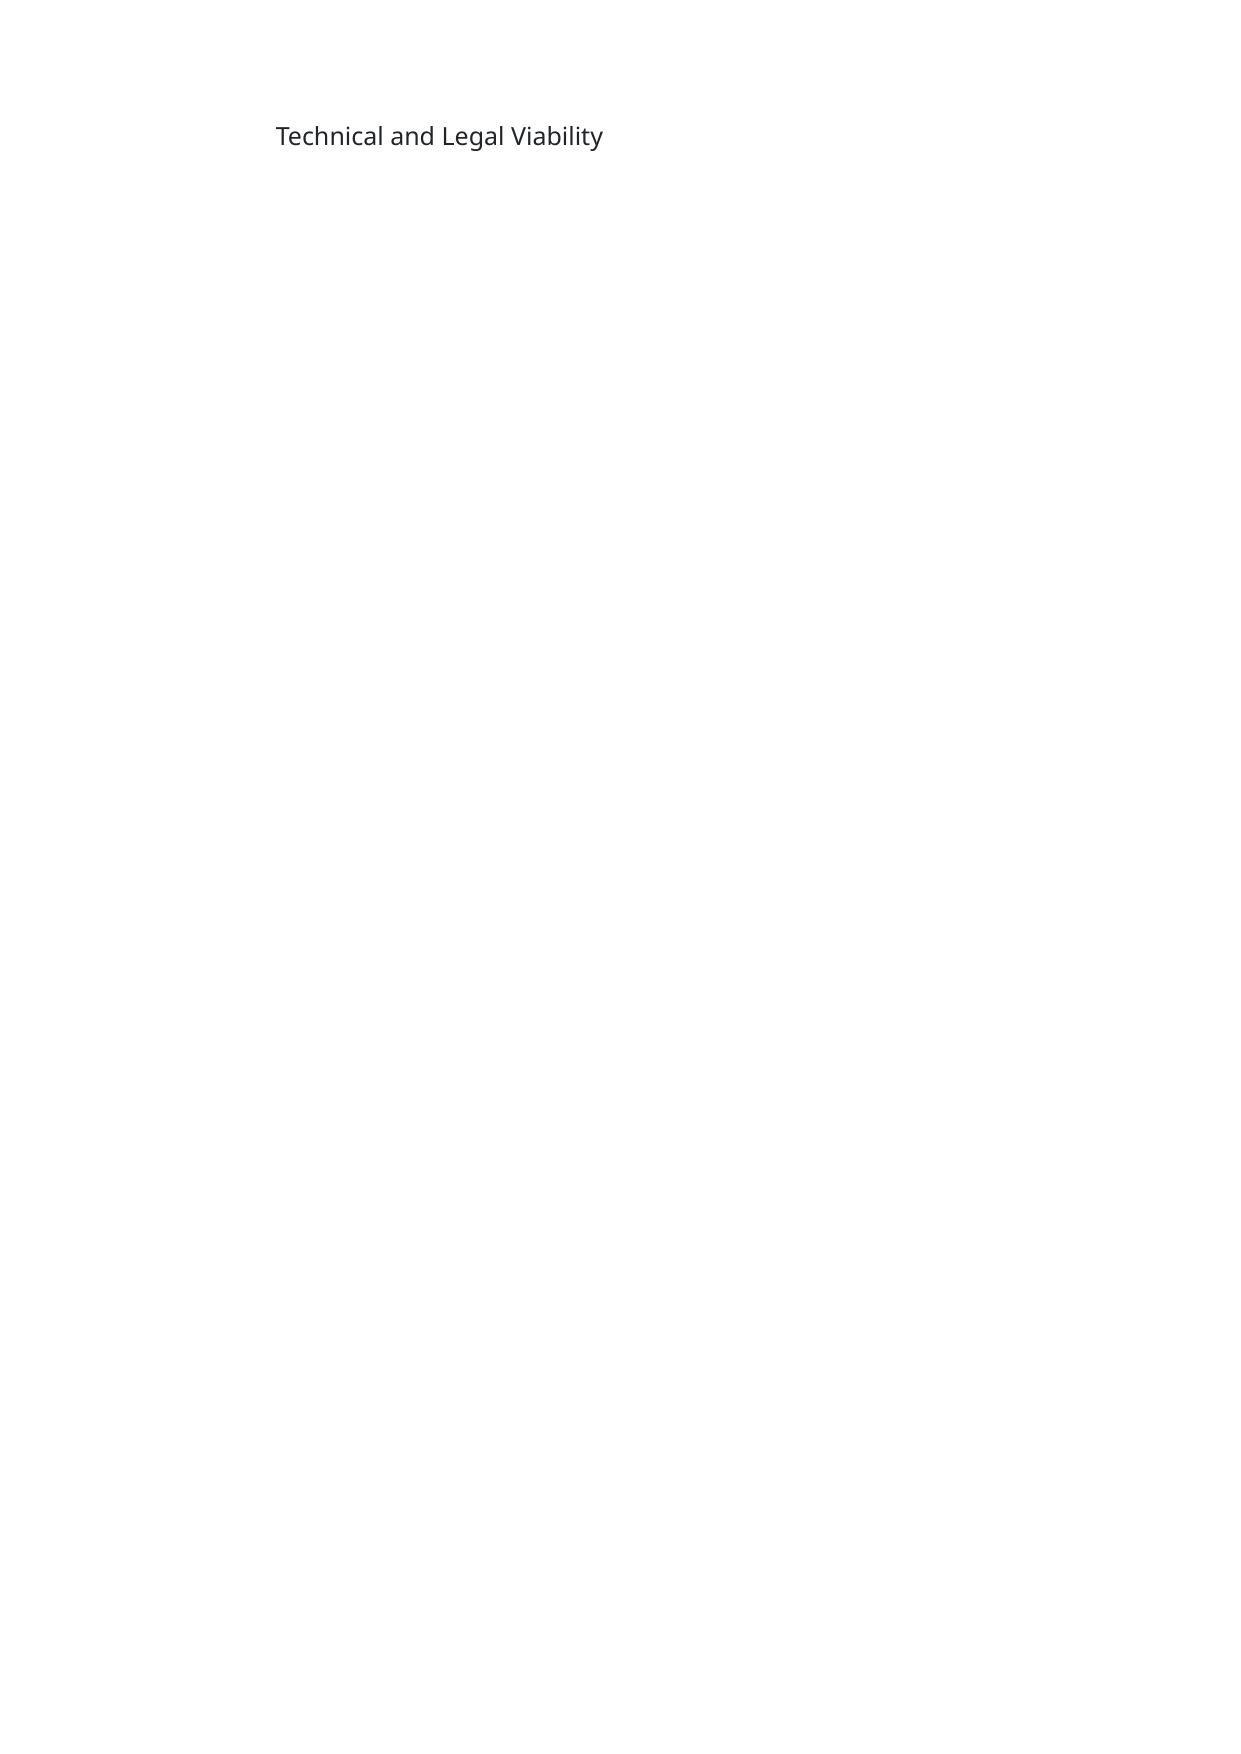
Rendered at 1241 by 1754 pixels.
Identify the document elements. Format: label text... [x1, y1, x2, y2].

table_cell [806, 118, 1122, 152]
table_cell [181, 118, 254, 152]
table_cell Technical and Legal Viability [254, 118, 625, 152]
table_cell [625, 118, 806, 152]
table_cell [118, 118, 181, 152]
